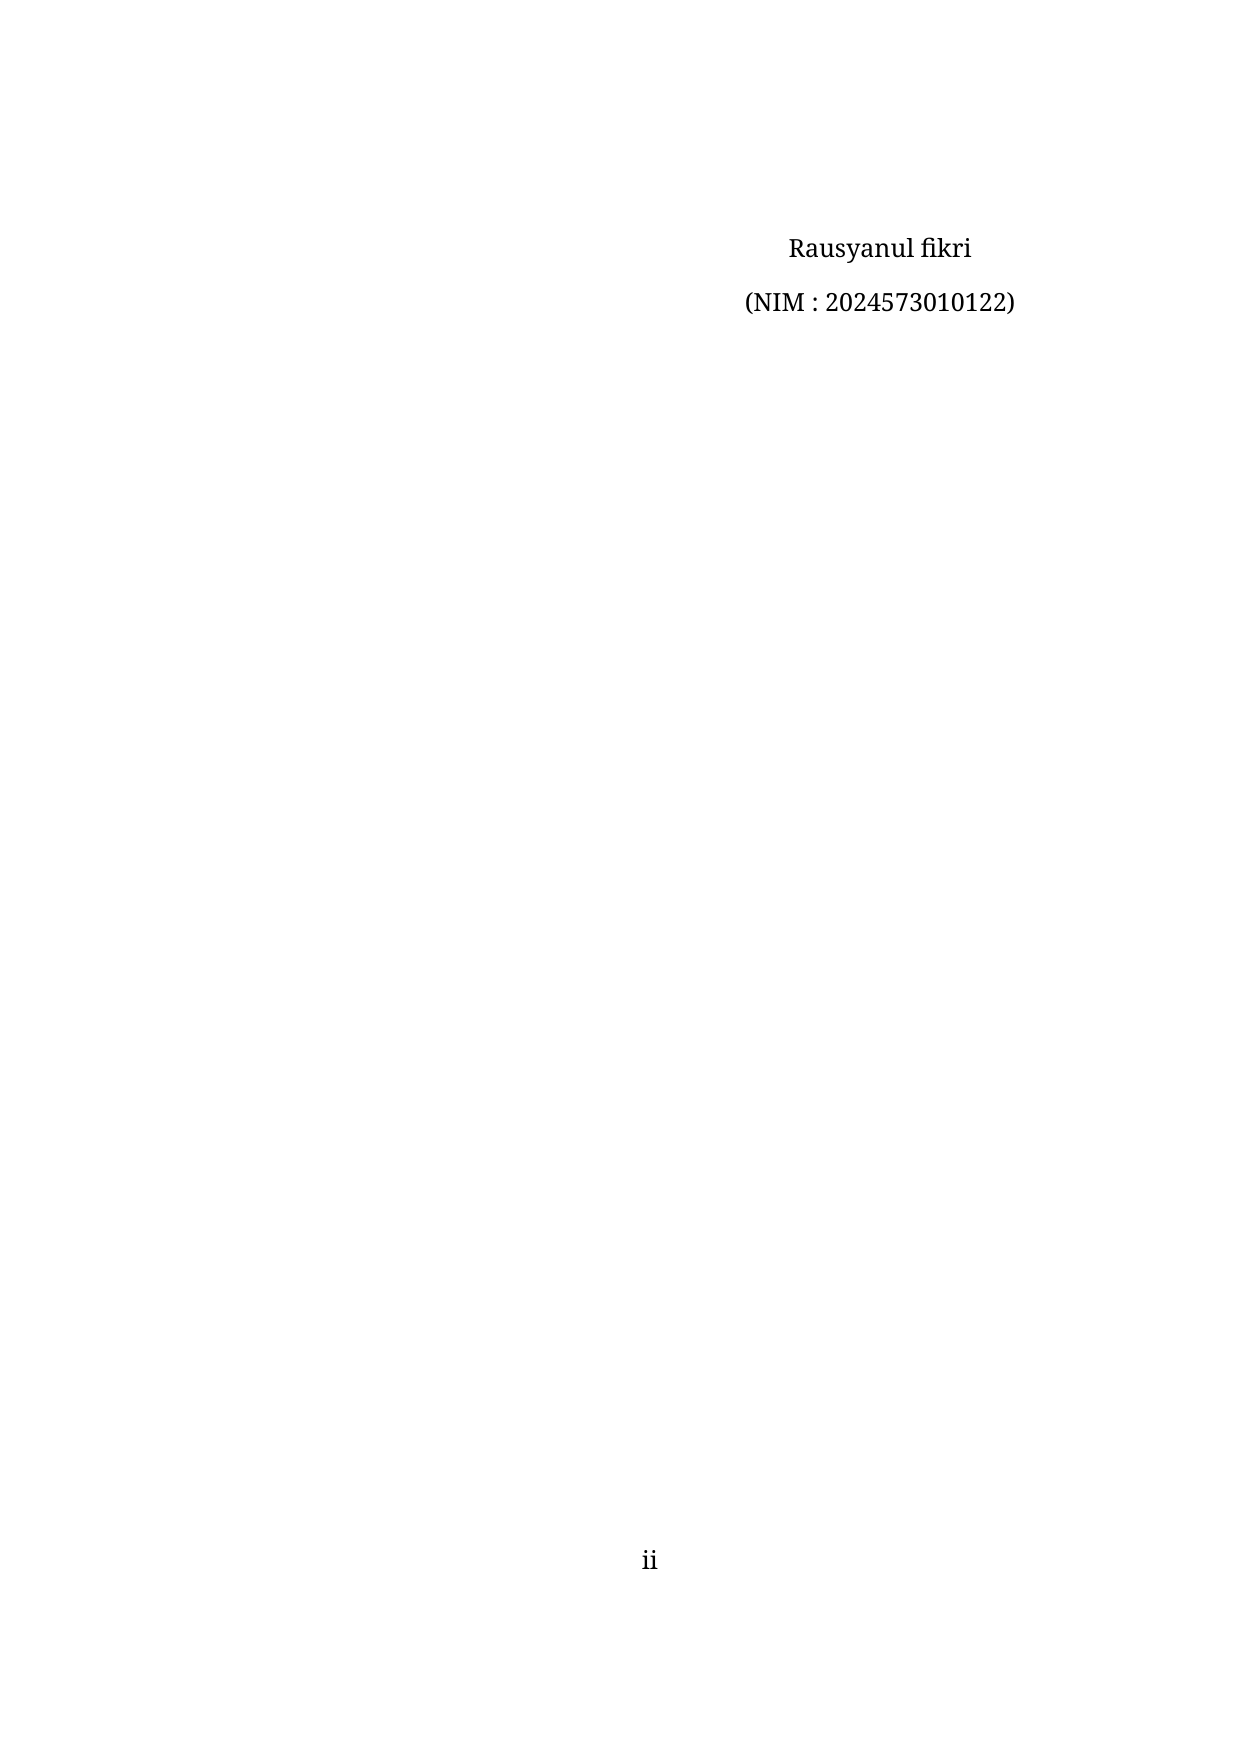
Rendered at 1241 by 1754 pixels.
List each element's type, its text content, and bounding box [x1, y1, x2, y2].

text (NIM : 2024573010122) [697, 285, 1063, 319]
text Rausyanul fikri [697, 231, 1063, 265]
